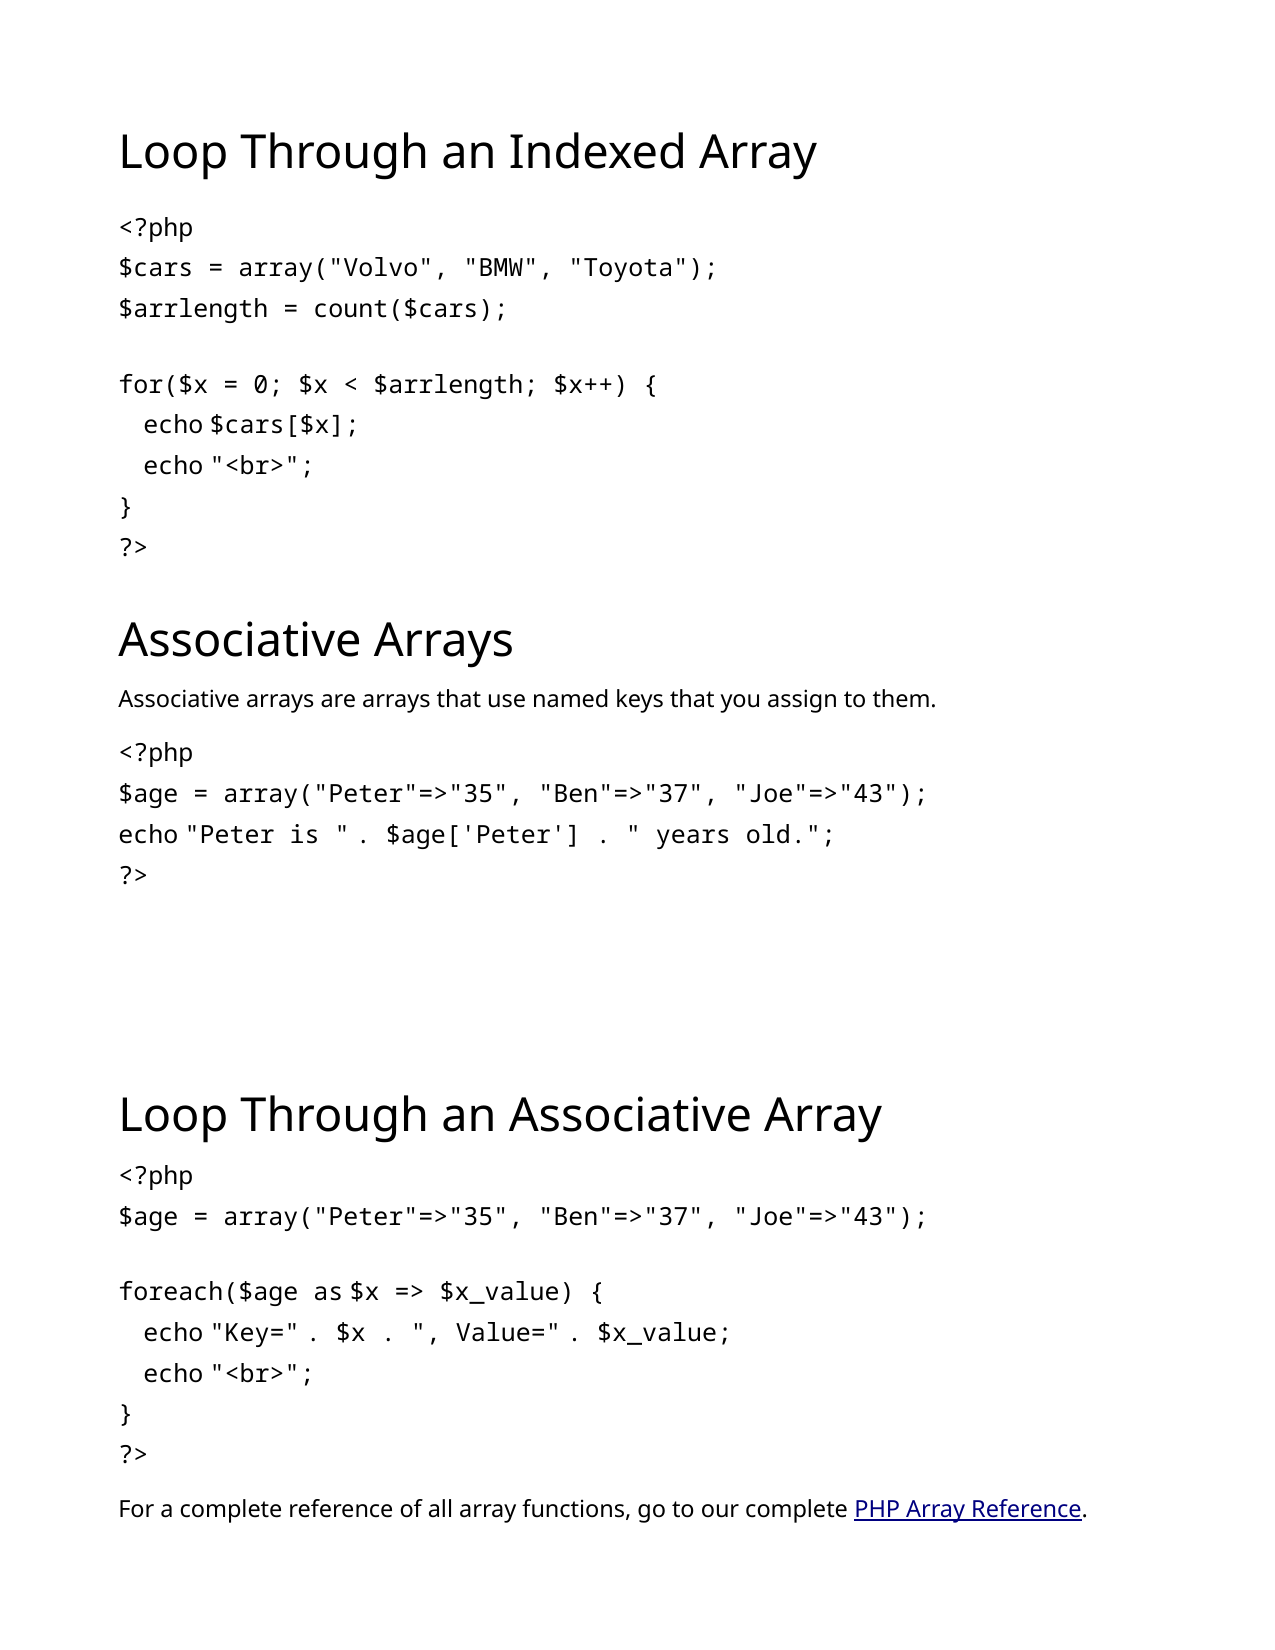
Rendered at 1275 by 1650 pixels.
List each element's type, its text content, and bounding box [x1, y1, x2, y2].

text For a complete reference of all array functions, go to our complete PHP Array Reference. [118, 1492, 1157, 1524]
text Associative arrays are arrays that use named keys that you assign to them. [118, 682, 1157, 714]
text <?php $age = array("Peter"=>"35", "Ben"=>"37", "Joe"=>"43"); foreach($age as $x => $x_value) { echo "Key=" . $x . ", Value=" . $x_value; echo "<br>"; } ?> [118, 1157, 1157, 1471]
text Loop Through an Indexed Array [118, 118, 1157, 182]
subtitle Associative Arrays [118, 606, 1157, 670]
subtitle Loop Through an Associative Array [118, 1081, 1157, 1145]
text <?php $cars = array("Volvo", "BMW", "Toyota"); $arrlength = count($cars); for($x = 0; $x < $arrlength; $x++) { echo $cars[$x]; echo "<br>"; } ?> [118, 209, 1157, 564]
text <?php $age = array("Peter"=>"35", "Ben"=>"37", "Joe"=>"43"); echo "Peter is " . $age['Peter'] . " years old."; ?> [118, 735, 1157, 892]
